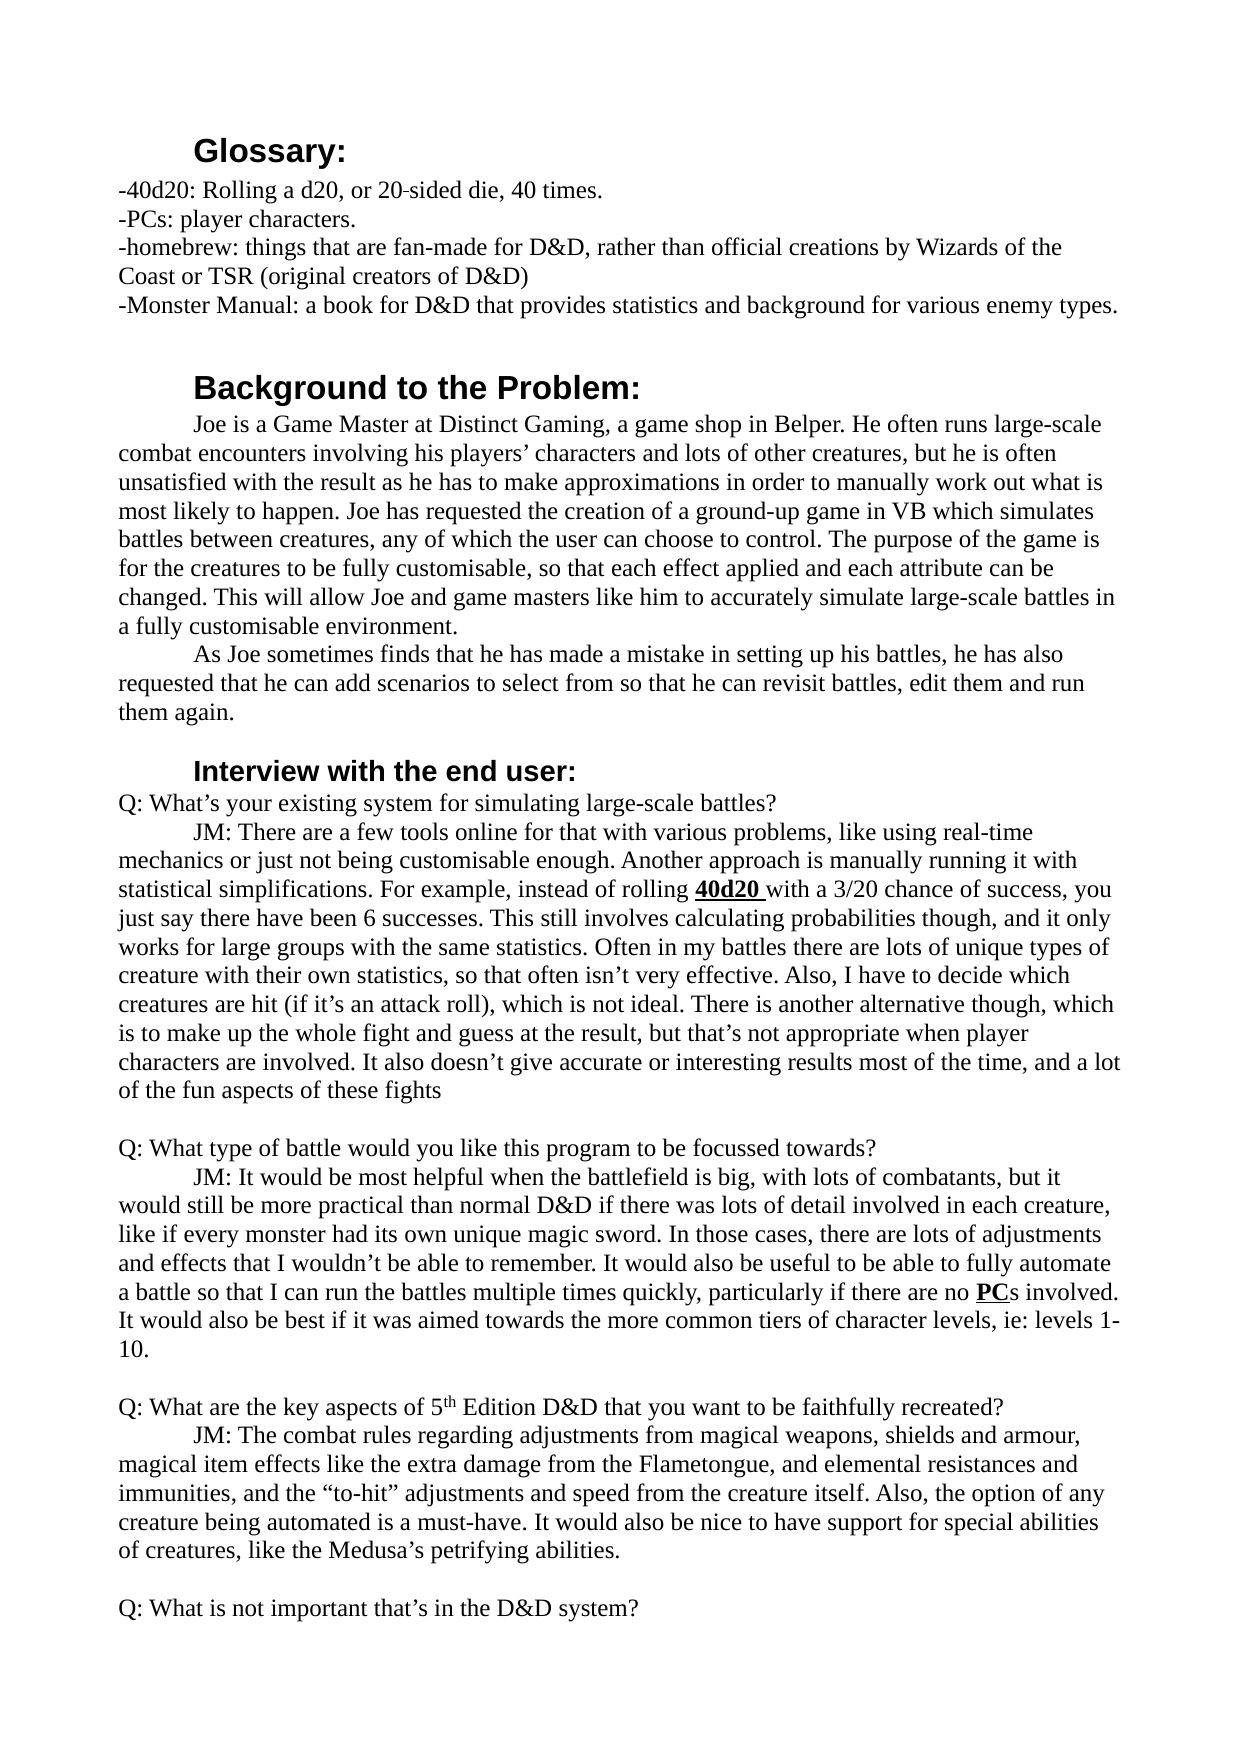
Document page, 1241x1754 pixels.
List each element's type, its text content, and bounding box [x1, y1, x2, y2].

text JM: There are a few tools online for that with various problems, like using real-time mechanics or just not being customisable enough. Another approach is manually running it with statistical simplifications. For example, instead of rolling 40d20 with a 3/20 chance of success, you just say there have been 6 successes. This still involves calculating probabilities though, and it only works for large groups with the same statistics. Often in my battles there are lots of unique types of creature with their own statistics, so that often isn’t very effective. Also, I have to decide which creatures are hit (if it’s an attack roll), which is not ideal. There is another alternative though, which is to make up the whole fight and guess at the result, but that’s not appropriate when player characters are involved. It also doesn’t give accurate or interesting results most of the time, and a lot of the fun aspects of these fights [118, 817, 1122, 1104]
text Glossary: [118, 118, 1122, 175]
text -Monster Manual: a book for D&D that provides statistics and background for various enemy types. [118, 290, 1122, 319]
text Background to the Problem: [118, 364, 1122, 409]
text Joe is a Game Master at Distinct Gaming, a game shop in Belper. He often runs large-scale combat encounters involving his players’ characters and lots of other creatures, but he is often unsatisfied with the result as he has to make approximations in order to manually work out what is most likely to happen. Joe has requested the creation of a ground-up game in VB which simulates battles between creatures, any of which the user can choose to control. The purpose of the game is for the creatures to be fully customisable, so that each effect applied and each attribute can be changed. This will allow Joe and game masters like him to accurately simulate large-scale battles in a fully customisable environment. [118, 409, 1122, 639]
text Interview with the end user: [118, 754, 1122, 788]
text Q: What is not important that’s in the D&D system? [118, 1593, 1122, 1622]
text As Joe sometimes finds that he has made a mistake in setting up his battles, he has also requested that he can add scenarios to select from so that he can revisit battles, edit them and run them again. [118, 639, 1122, 726]
text Q: What type of battle would you like this program to be focussed towards? [118, 1133, 1122, 1162]
text -40d20: Rolling a d20, or 20 sided die, 40 times. [118, 175, 1122, 204]
text -PCs: player characters. [118, 204, 1122, 232]
text JM: It would be most helpful when the battlefield is big, with lots of combatants, but it would still be more practical than normal D&D if there was lots of detail involved in each creature, like if every monster had its own unique magic sword. In those cases, there are lots of adjustments and effects that I wouldn’t be able to remember. It would also be useful to be able to fully automate a battle so that I can run the battles multiple times quickly, particularly if there are no PCs involved. It would also be best if it was aimed towards the more common tiers of character levels, ie: levels 1-10. [118, 1162, 1122, 1363]
text -homebrew: things that are fan-made for D&D, rather than official creations by Wizards of the Coast or TSR (original creators of D&D) [118, 232, 1122, 290]
text JM: The combat rules regarding adjustments from magical weapons, shields and armour, magical item effects like the extra damage from the Flametongue, and elemental resistances and immunities, and the “to-hit” adjustments and speed from the creature itself. Also, the option of any creature being automated is a must-have. It would also be nice to have support for special abilities of creatures, like the Medusa’s petrifying abilities. [118, 1421, 1122, 1564]
text Q: What are the key aspects of 5th Edition D&D that you want to be faithfully recreated? [118, 1392, 1122, 1421]
text Q: What’s your existing system for simulating large-scale battles? [118, 788, 1122, 817]
